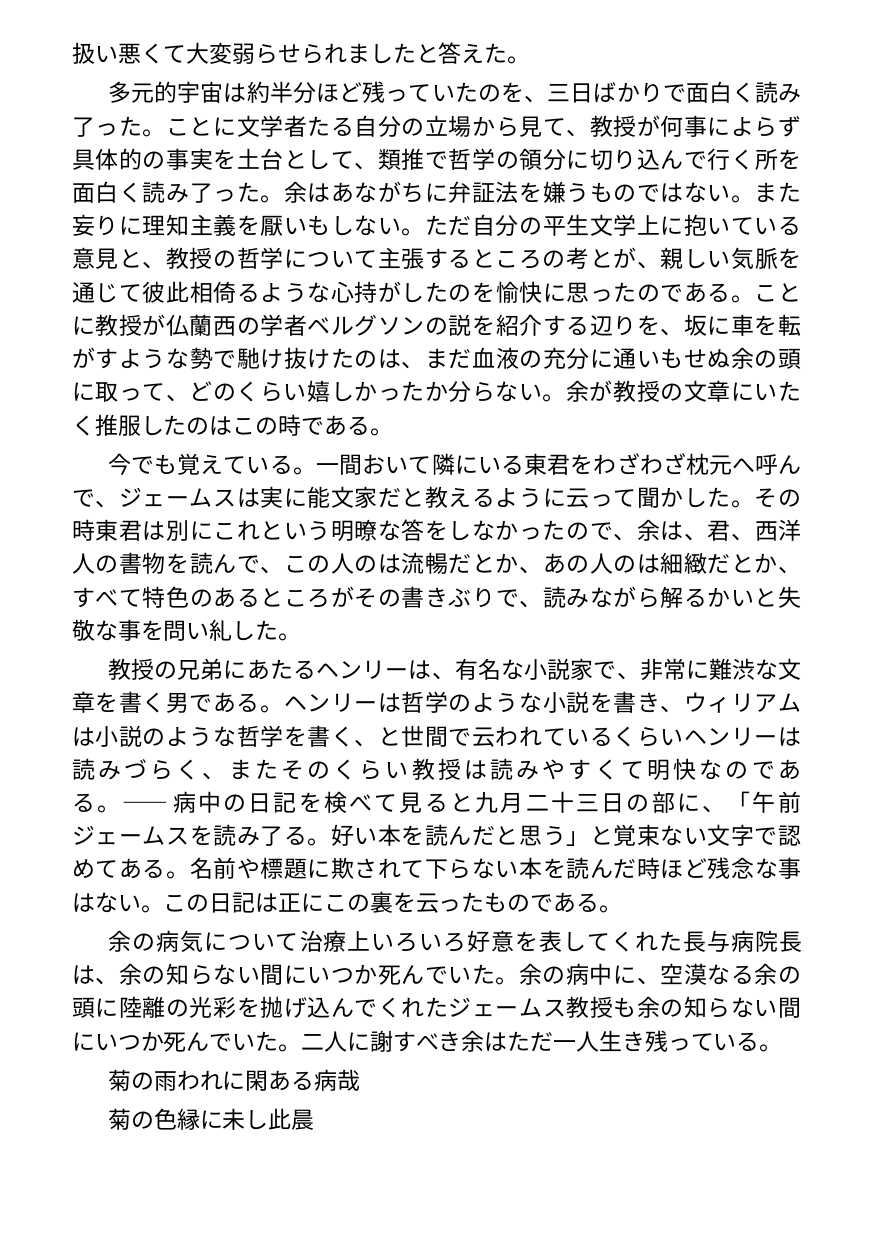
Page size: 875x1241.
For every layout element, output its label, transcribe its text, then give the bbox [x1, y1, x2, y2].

text 今でも覚えている。一間おいて隣にいる東君をわざわざ枕元へ呼んで、ジェームスは実に能文家だと教えるように云って聞かした。その時東君は別にこれという明暸な答をしなかったので、余は、君、西洋人の書物を読んで、この人のは流暢だとか、あの人のは細緻だとか、すべて特色のあるところがその書きぶりで、読みながら解るかいと失敬な事を問い糺した。 [72, 447, 802, 646]
text 菊の色縁に未し此晨 [72, 1102, 802, 1135]
text 余の病気について治療上いろいろ好意を表してくれた長与病院長は、余の知らない間にいつか死んでいた。余の病中に、空漠なる余の頭に陸離の光彩を抛げ込んでくれたジェームス教授も余の知らない間にいつか死んでいた。二人に謝すべき余はただ一人生き残っている。 [72, 924, 802, 1057]
text 菊の雨われに閑ある病哉 [72, 1063, 802, 1096]
text 多元的宇宙は約半分ほど残っていたのを、三日ばかりで面白く読み了った。ことに文学者たる自分の立場から見て、教授が何事によらず具体的の事実を土台として、類推で哲学の領分に切り込んで行く所を面白く読み了った。余はあながちに弁証法を嫌うものではない。また妄りに理知主義を厭いもしない。ただ自分の平生文学上に抱いている意見と、教授の哲学について主張するところの考とが、親しい気脈を通じて彼此相倚るような心持がしたのを愉快に思ったのである。ことに教授が仏蘭西の学者ベルグソンの説を紹介する辺りを、坂に車を転がすような勢で馳け抜けたのは、まだ血液の充分に通いもせぬ余の頭に取って、どのくらい嬉しかったか分らない。余が教授の文章にいたく推服したのはこの時である。 [72, 75, 802, 441]
text 教授の兄弟にあたるヘンリーは、有名な小説家で、非常に難渋な文章を書く男である。ヘンリーは哲学のような小説を書き、ウィリアムは小説のような哲学を書く、と世間で云われているくらいヘンリーは読みづらく、またそのくらい教授は読みやすくて明快なのである。――病中の日記を検べて見ると九月二十三日の部に、「午前ジェームスを読み了る。好い本を読んだと思う」と覚束ない文字で認めてある。名前や標題に欺されて下らない本を読んだ時ほど残念な事はない。この日記は正にこの裏を云ったものである。 [72, 652, 802, 918]
text 扱い悪くて大変弱らせられましたと答えた。 [72, 36, 802, 69]
